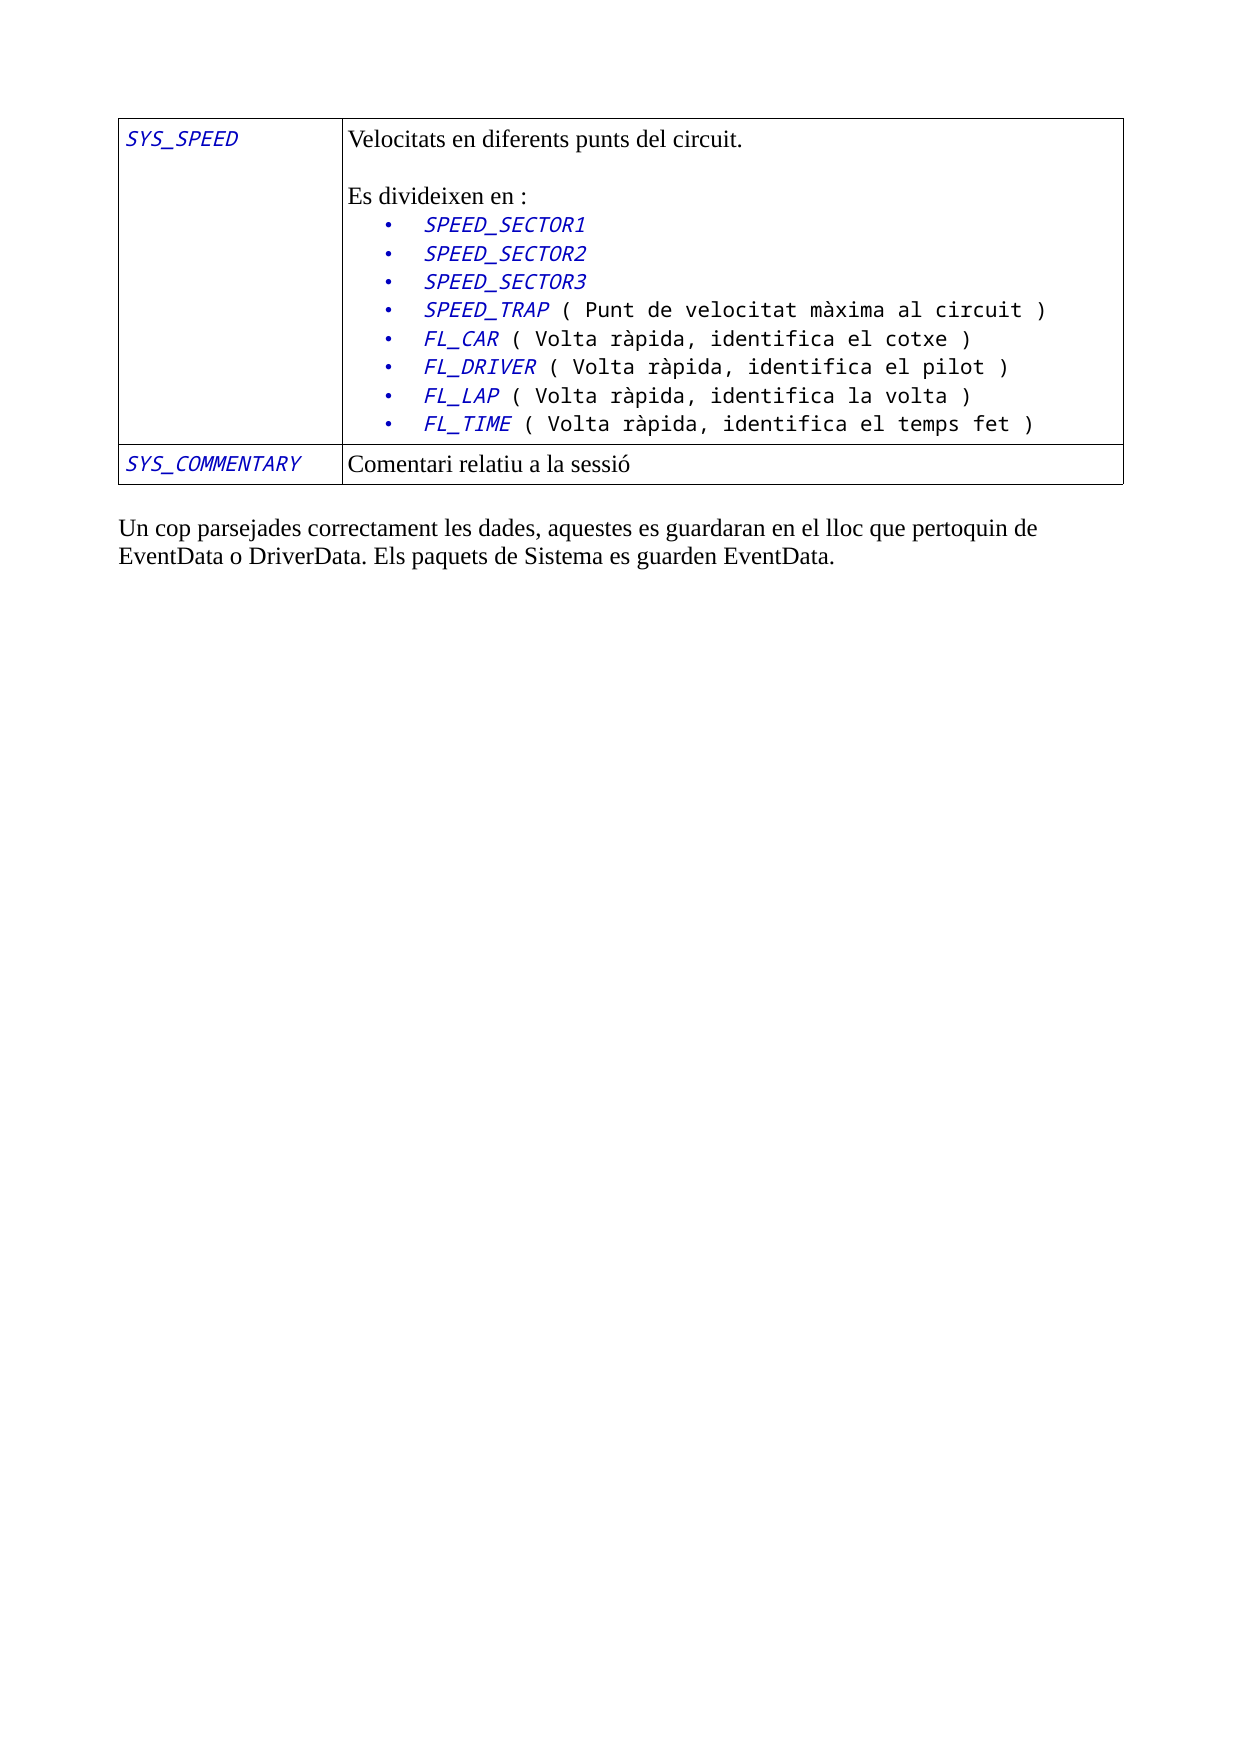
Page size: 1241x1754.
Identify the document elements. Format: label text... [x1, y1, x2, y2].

text Un cop parsejades correctament les dades, aquestes es guardaran en el lloc que pertoquin de EventData o DriverData. Els paquets de Sistema es guarden EventData. [118, 513, 1122, 570]
table_cell Velocitats en diferents punts del circuit. Es divideixen en : SPEED_SECTOR1 SPEED_SECTOR2 SPEED_SECTOR3 SPEED_TRAP ( Punt de velocitat màxima al circuit ) FL_CAR ( Volta ràpida, identifica el cotxe ) FL_DRIVER ( Volta ràpida, identifica el pilot ) FL_LAP ( Volta ràpida, identifica la volta ) FL_TIME ( Volta ràpida, identifica el temps fet ) [343, 119, 1123, 443]
table_cell SYS_COMMENTARY [119, 445, 342, 484]
table_cell SYS_SPEED [119, 119, 342, 443]
table_cell Comentari relatiu a la sessió [343, 445, 1123, 484]
